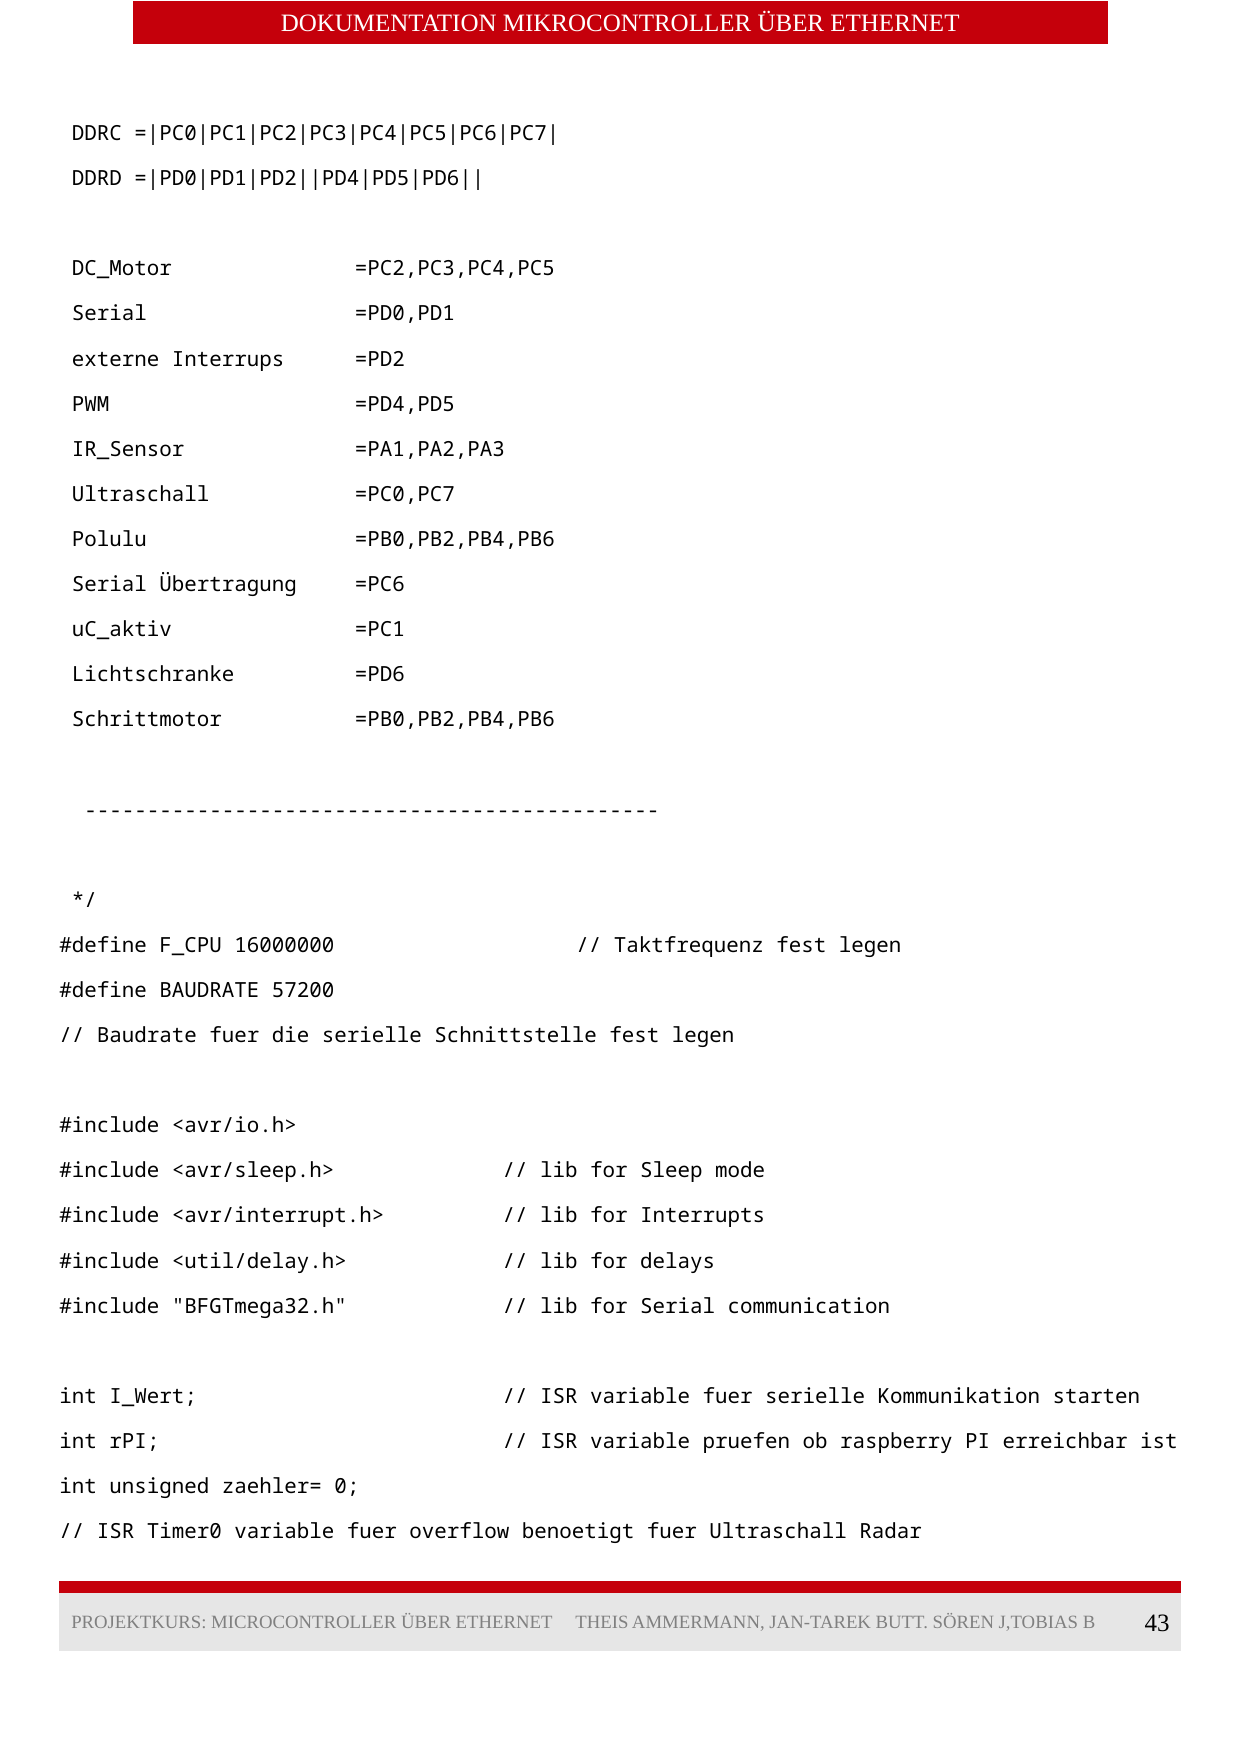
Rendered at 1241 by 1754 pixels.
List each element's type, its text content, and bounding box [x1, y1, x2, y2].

text #define BAUDRATE 57200 [59, 975, 1181, 1003]
text Polulu =PB0,PB2,PB4,PB6 [59, 524, 1181, 552]
text Lichtschranke =PD6 [59, 659, 1181, 688]
text ---------------------------------------------- [59, 795, 1181, 823]
text int unsigned zaehler= 0; [59, 1471, 1181, 1500]
text */ [59, 885, 1181, 913]
text #include <avr/sleep.h> // lib for Sleep mode [59, 1156, 1181, 1184]
text Serial =PD0,PD1 [59, 298, 1181, 327]
text Serial Übertragung =PC6 [59, 569, 1181, 598]
text int rPI; // ISR variable pruefen ob raspberry PI erreichbar ist [59, 1426, 1181, 1454]
text DC_Motor =PC2,PC3,PC4,PC5 [59, 253, 1181, 282]
text #include <avr/interrupt.h> // lib for Interrupts [59, 1201, 1181, 1229]
text // Baudrate fuer die serielle Schnittstelle fest legen [59, 1020, 1181, 1049]
text #include <avr/io.h> [59, 1110, 1181, 1139]
text externe Interrups =PD2 [59, 344, 1181, 372]
text int I_Wert; // ISR variable fuer serielle Kommunikation starten [59, 1381, 1181, 1409]
text DDRD =|PD0|PD1|PD2||PD4|PD5|PD6|| [59, 163, 1181, 192]
text PWM =PD4,PD5 [59, 389, 1181, 417]
text // ISR Timer0 variable fuer overflow benoetigt fuer Ultraschall Radar [59, 1516, 1181, 1545]
text #include <util/delay.h> // lib for delays [59, 1246, 1181, 1274]
text uC_aktiv =PC1 [59, 614, 1181, 643]
text #include "BFGTmega32.h" // lib for Serial communication [59, 1291, 1181, 1319]
text IR_Sensor =PA1,PA2,PA3 [59, 434, 1181, 462]
text DDRC =|PC0|PC1|PC2|PC3|PC4|PC5|PC6|PC7| [59, 118, 1181, 147]
text #define F_CPU 16000000 // Taktfrequenz fest legen [59, 930, 1181, 958]
text Ultraschall =PC0,PC7 [59, 479, 1181, 507]
text Schrittmotor =PB0,PB2,PB4,PB6 [59, 704, 1181, 733]
